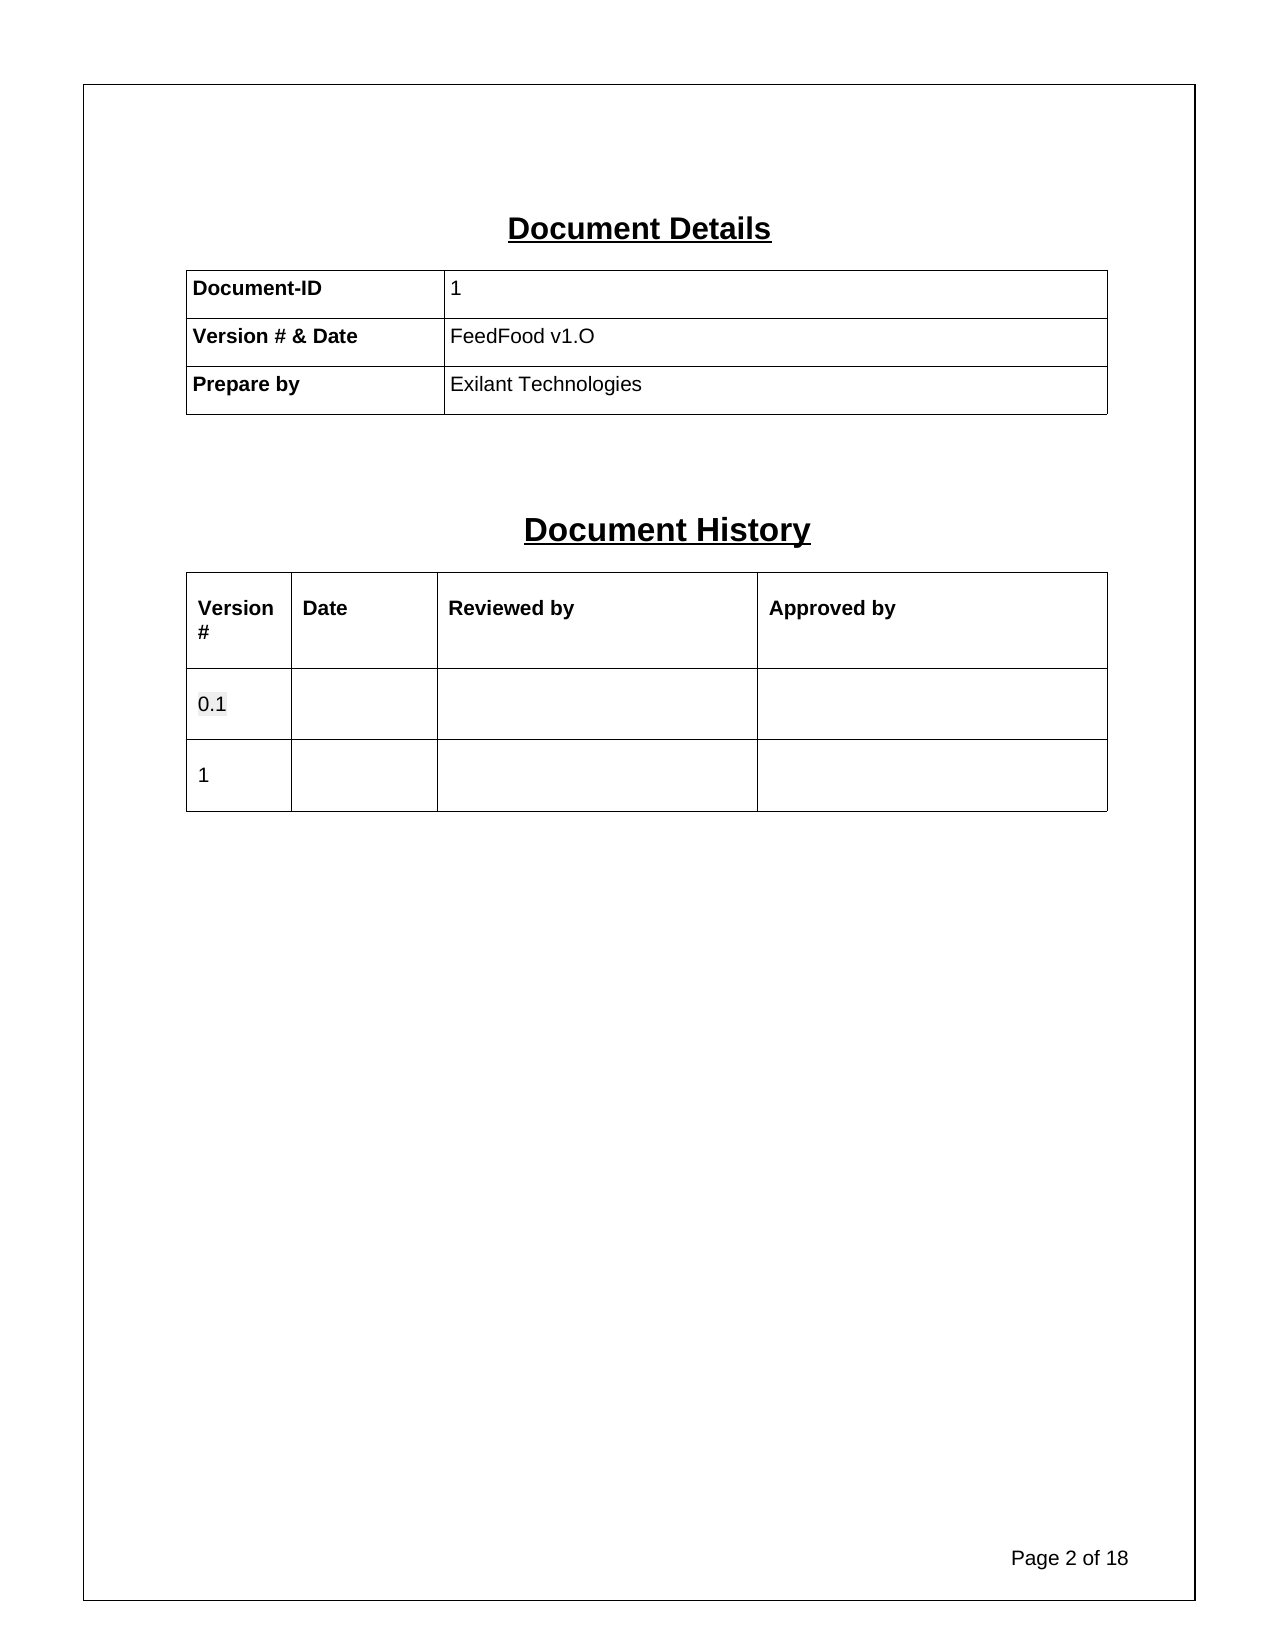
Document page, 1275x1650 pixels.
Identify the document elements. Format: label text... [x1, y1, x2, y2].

table_cell [292, 669, 437, 739]
text Document History [149, 510, 1130, 548]
table_header Approved by [758, 573, 1107, 668]
text Document Details [149, 210, 1130, 246]
table_cell Exilant Technologies [445, 367, 1107, 414]
table_cell Version # & Date [187, 319, 444, 366]
table_cell 0.1 [187, 669, 291, 739]
table_cell Prepare by [187, 367, 444, 414]
table_cell [758, 669, 1107, 739]
table_header Date [292, 573, 437, 668]
table_cell 1 [187, 740, 291, 811]
table_header Document-ID [187, 271, 444, 318]
table_header Reviewed by [438, 573, 757, 668]
table_header Version # [187, 573, 291, 668]
table_header 1 [445, 271, 1107, 318]
table_cell [438, 669, 757, 739]
table_cell [758, 740, 1107, 811]
table_cell FeedFood v1.O [445, 319, 1107, 366]
table_cell [292, 740, 437, 811]
table_cell [438, 740, 757, 811]
